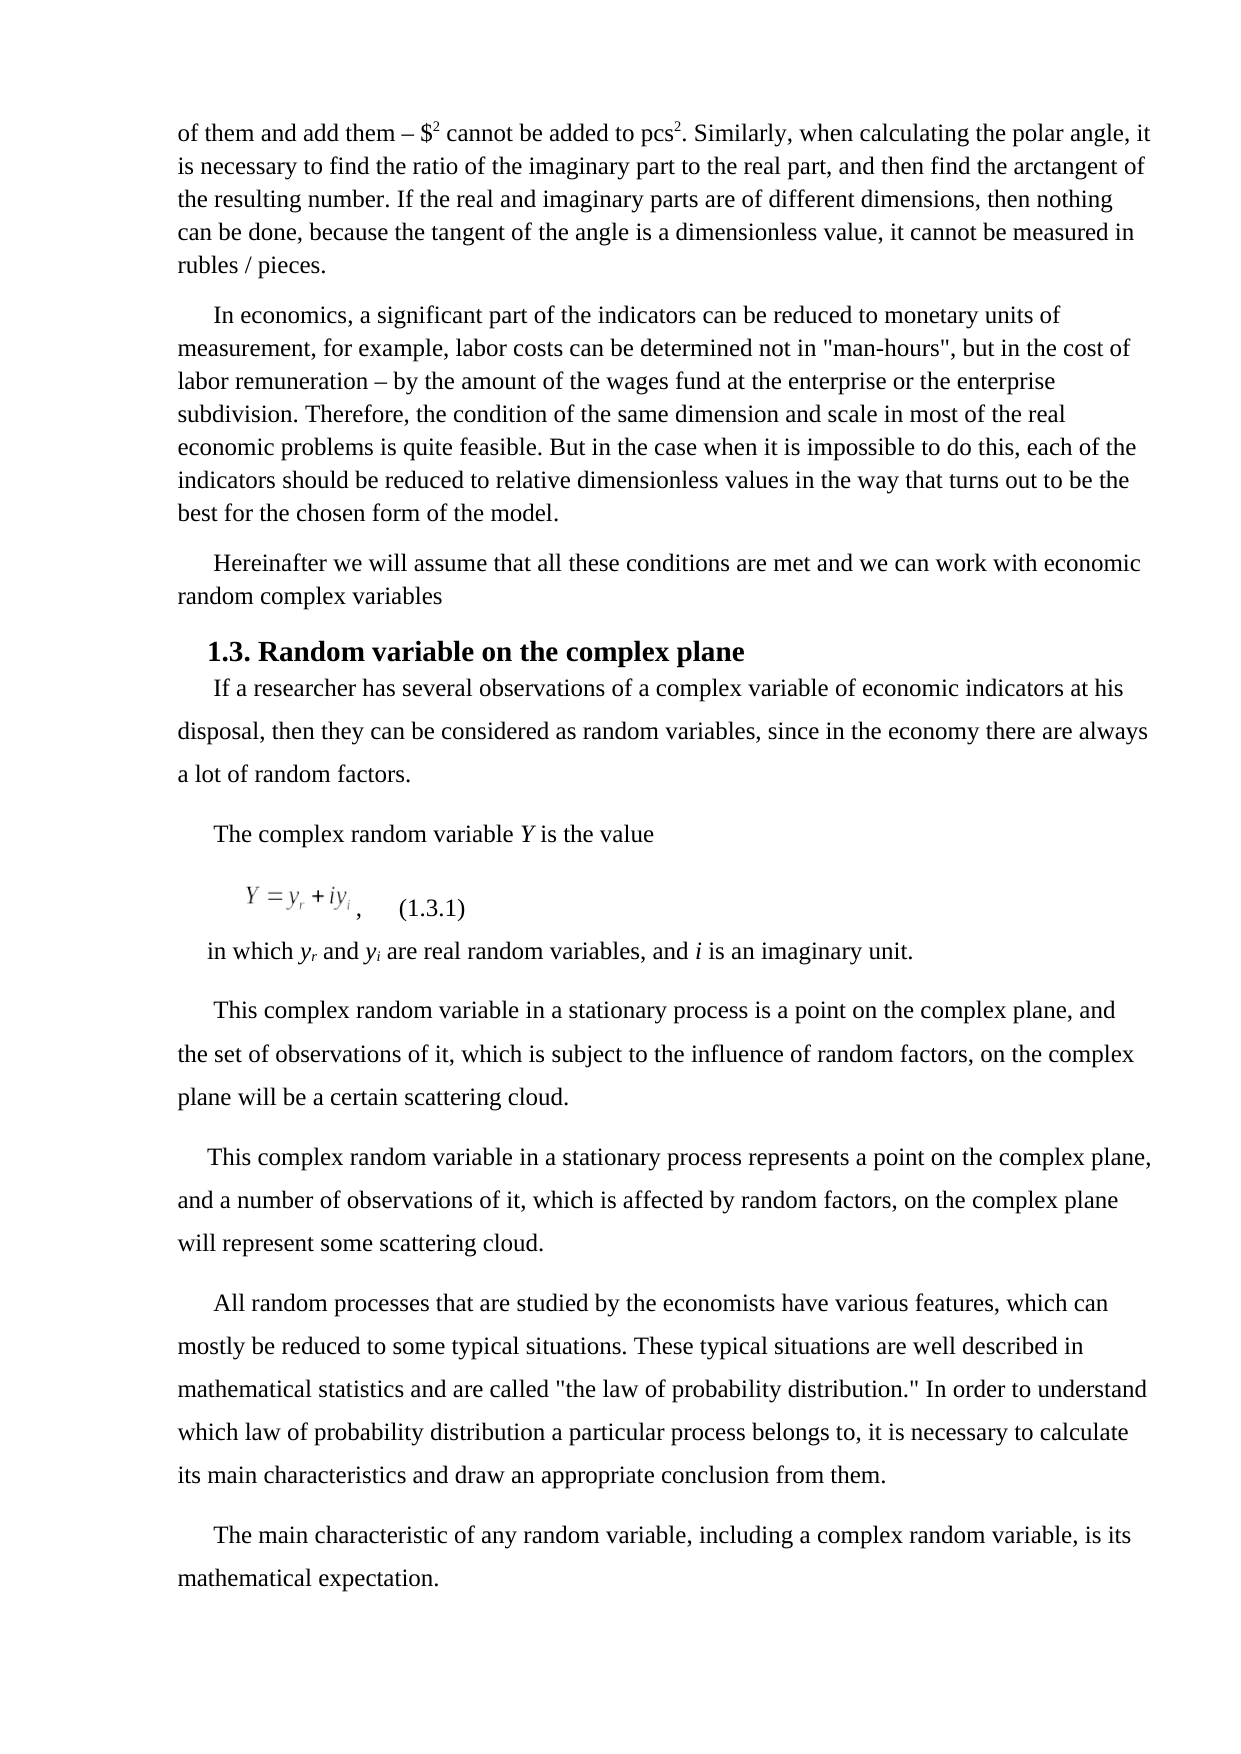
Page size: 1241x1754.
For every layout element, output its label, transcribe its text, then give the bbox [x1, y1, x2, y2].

text In economics, a significant part of the indicators can be reduced to monetary units of measurement, for example, labor costs can be determined not in "man-hours", but in the cost of labor remuneration – by the amount of the wages fund at the enterprise or the enterprise subdivision. Therefore, the condition of the same dimension and scale in most of the real economic problems is quite feasible. But in the case when it is impossible to do this, each of the indicators should be reduced to relative dimensionless values in the way that turns out to be the best for the chosen form of the model. [177, 300, 1152, 527]
subtitle 1.3. Random variable on the complex plane [177, 634, 1152, 668]
text Hereinafter we will assume that all these conditions are met and we can work with economic random complex variables [177, 548, 1152, 609]
text If a researcher has several observations of a complex variable of economic indicators at his disposal, then they can be considered as random variables, since in the economy there are always a lot of random factors. [177, 673, 1152, 788]
text The complex random variable Y is the value [177, 819, 1152, 848]
text The main characteristic of any random variable, including a complex random variable, is its mathematical expectation. [177, 1520, 1152, 1592]
text in which yr and yi are real random variables, and i is an imaginary unit. [177, 936, 1152, 964]
text All random processes that are studied by the economists have various features, which can mostly be reduced to some typical situations. These typical situations are well described in mathematical statistics and are called "the law of probability distribution." In order to understand which law of probability distribution a particular process belongs to, it is necessary to calculate its main characteristics and draw an appropriate conclusion from them. [177, 1288, 1152, 1489]
text , (1.3.1) [177, 879, 1152, 921]
text This complex random variable in a stationary process represents a point on the complex plane, and a number of observations of it, which is affected by random factors, on the complex plane will represent some scattering cloud. [177, 1142, 1152, 1257]
text of them and add them – $2 cannot be added to pcs2. Similarly, when calculating the polar angle, it is necessary to find the ratio of the imaginary part to the real part, and then find the arctangent of the resulting number. If the real and imaginary parts are of different dimensions, then nothing can be done, because the tangent of the angle is a dimensionless value, it cannot be measured in rubles / pieces. [177, 118, 1152, 279]
text This complex random variable in a stationary process is a point on the complex plane, and the set of observations of it, which is subject to the influence of random factors, on the complex plane will be a certain scattering cloud. [177, 996, 1152, 1111]
